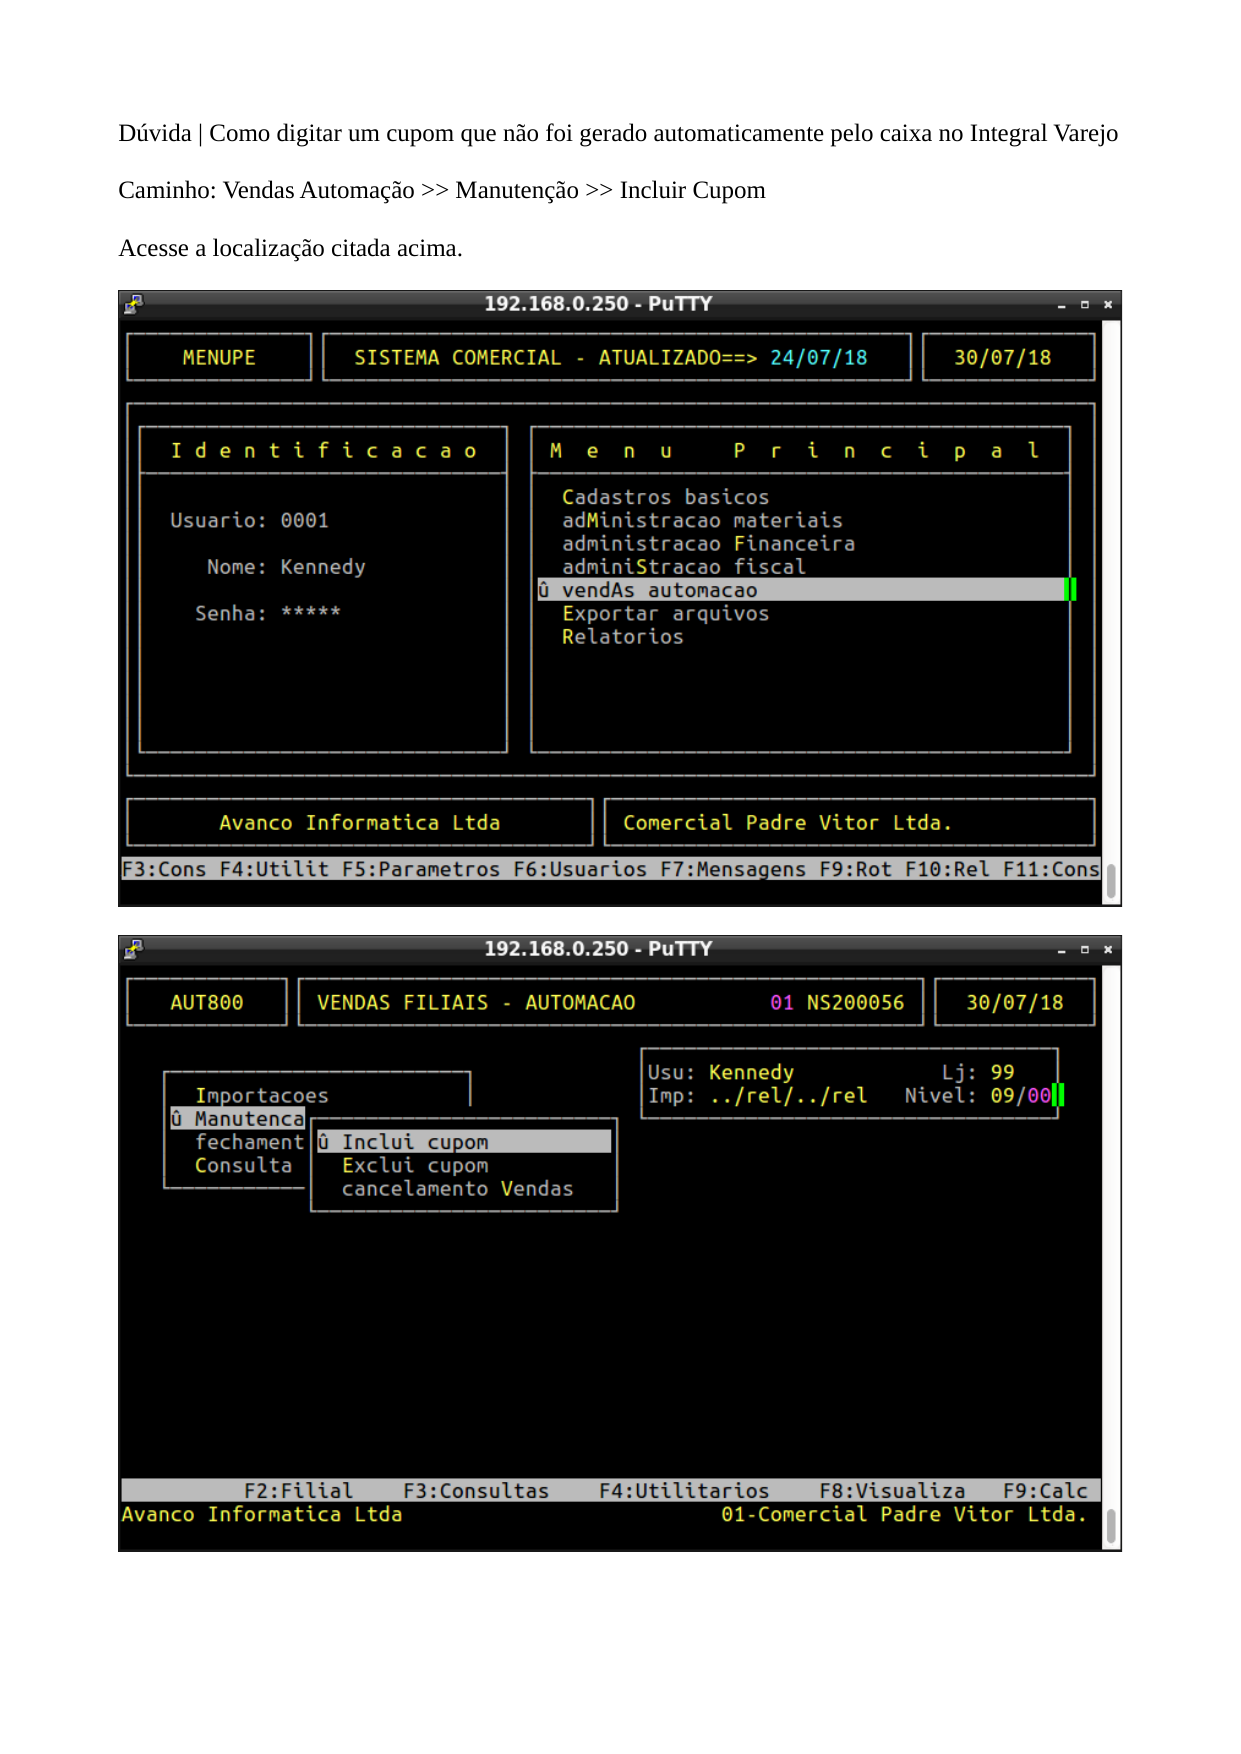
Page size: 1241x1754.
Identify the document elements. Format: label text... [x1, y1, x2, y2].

text Dúvida | Como digitar um cupom que não foi gerado automaticamente pelo caixa no Integral Varejo [118, 118, 1122, 147]
text Caminho: Vendas Automação >> Manutenção >> Incluir Cupom [118, 176, 1122, 204]
picture [118, 290, 1123, 907]
text Acesse a localização citada acima. [118, 233, 1122, 262]
picture [118, 935, 1123, 1552]
